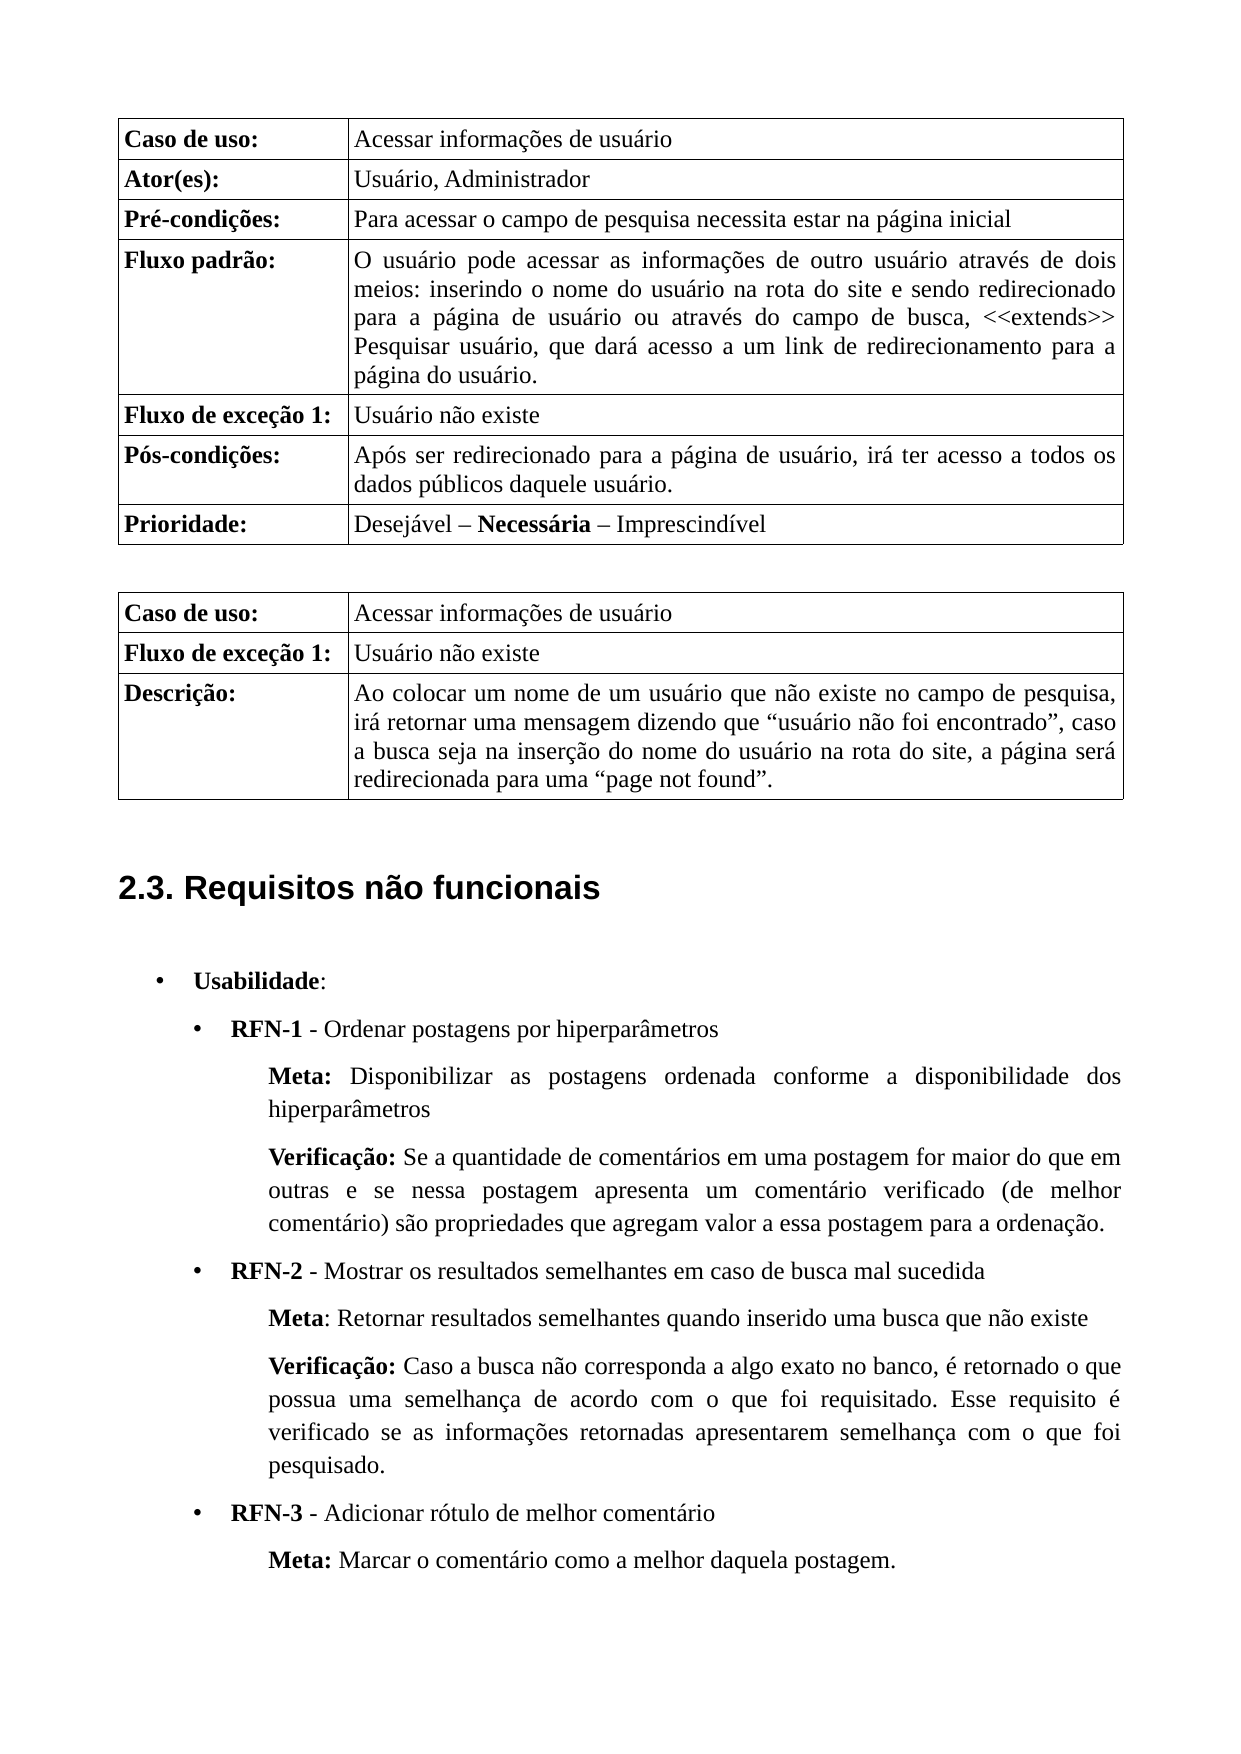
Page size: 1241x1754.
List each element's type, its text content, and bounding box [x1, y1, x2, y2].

list Usabilidade: [156, 966, 1122, 995]
list Meta: Marcar o comentário como a melhor daquela postagem. [231, 1545, 1122, 1574]
list RFN-2 - Mostrar os resultados semelhantes em caso de busca mal sucedida [193, 1256, 1122, 1284]
table_cell Ator(es): [119, 160, 348, 199]
list Meta: Retornar resultados semelhantes quando inserido uma busca que não existe [231, 1303, 1122, 1332]
table_cell Ao colocar um nome de um usuário que não existe no campo de pesquisa, irá retornar uma mensagem dizendo que “usuário não foi encontrado”, caso a busca seja na inserção do nome do usuário na rota do site, a página será redirecionada para uma “page not found”. [349, 674, 1123, 799]
list Verificação: Caso a busca não corresponda a algo exato no banco, é retornado o que possua uma semelhança de acordo com o que foi requisitado. Esse requisito é verificado se as informações retornadas apresentarem semelhança com o que foi pesquisado. [231, 1351, 1122, 1479]
table_header Caso de uso: [119, 119, 348, 158]
table_cell Usuário não existe [349, 633, 1123, 672]
table_cell Após ser redirecionado para a página de usuário, irá ter acesso a todos os dados públicos daquele usuário. [349, 436, 1123, 504]
subtitle 2.3. Requisitos não funcionais [118, 867, 1122, 906]
table_cell Desejável – Necessária – Imprescindível [349, 505, 1123, 544]
table_header Caso de uso: [119, 593, 348, 632]
table_cell Para acessar o campo de pesquisa necessita estar na página inicial [349, 200, 1123, 239]
table_cell Usuário, Administrador [349, 160, 1123, 199]
list RFN-3 - Adicionar rótulo de melhor comentário [193, 1498, 1122, 1526]
table_cell Pós-condições: [119, 436, 348, 504]
table_cell Descrição: [119, 674, 348, 799]
table_header Acessar informações de usuário [349, 119, 1123, 158]
table_cell Fluxo padrão: [119, 240, 348, 394]
table_cell O usuário pode acessar as informações de outro usuário através de dois meios: inserindo o nome do usuário na rota do site e sendo redirecionado para a página de usuário ou através do campo de busca, <<extends>> Pesquisar usuário, que dará acesso a um link de redirecionamento para a página do usuário. [349, 240, 1123, 394]
list Verificação: Se a quantidade de comentários em uma postagem for maior do que em outras e se nessa postagem apresenta um comentário verificado (de melhor comentário) são propriedades que agregam valor a essa postagem para a ordenação. [231, 1142, 1122, 1237]
list Meta: Disponibilizar as postagens ordenada conforme a disponibilidade dos hiperparâmetros [231, 1061, 1122, 1123]
table_cell Prioridade: [119, 505, 348, 544]
list RFN-1 - Ordenar postagens por hiperparâmetros [193, 1014, 1122, 1043]
table_cell Usuário não existe [349, 395, 1123, 435]
table_header Acessar informações de usuário [349, 593, 1123, 632]
table_cell Fluxo de exceção 1: [119, 395, 348, 435]
table_cell Fluxo de exceção 1: [119, 633, 348, 672]
table_cell Pré-condições: [119, 200, 348, 239]
